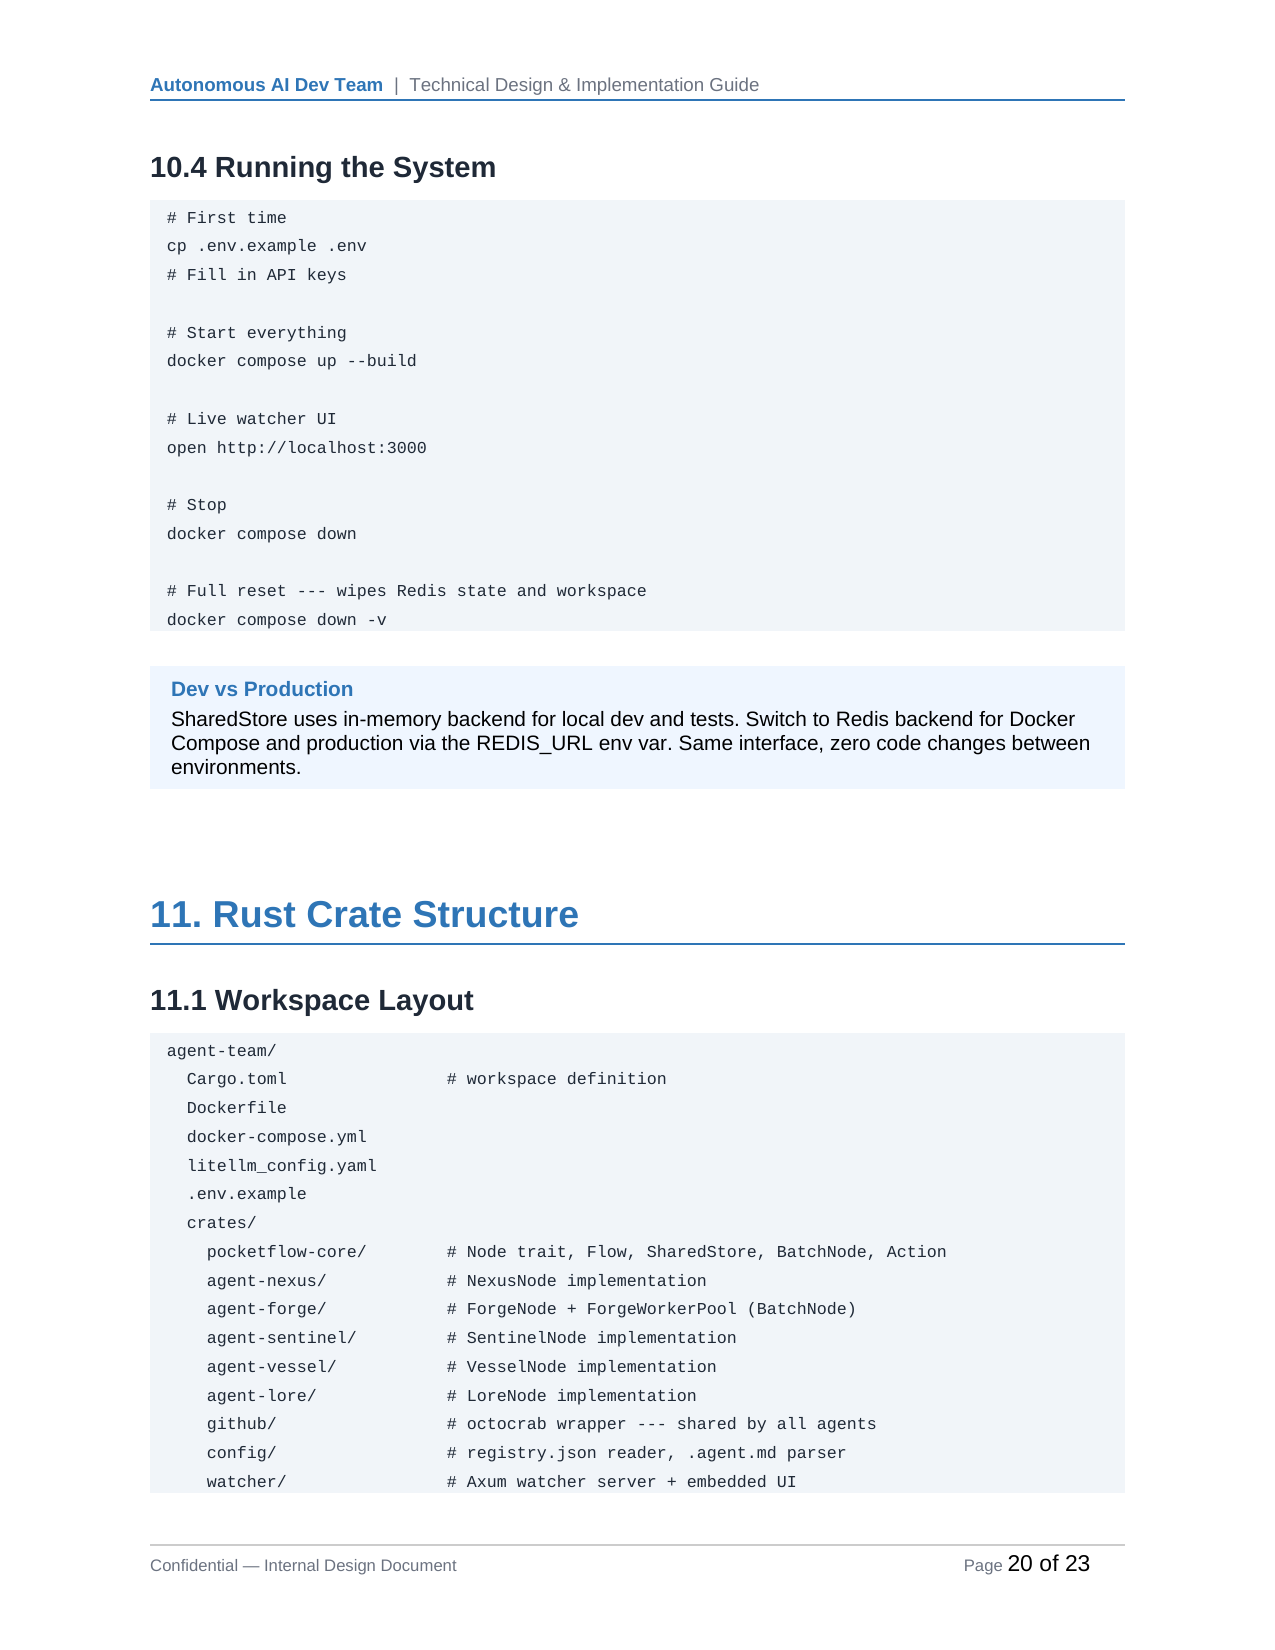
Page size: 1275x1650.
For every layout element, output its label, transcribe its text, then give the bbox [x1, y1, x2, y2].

table_cell [150, 459, 1125, 488]
table_cell agent-lore/ # LoreNode implementation [150, 1378, 1125, 1407]
subtitle 11.1 Workspace Layout [150, 983, 1125, 1016]
subtitle 11. Rust Crate Structure [150, 892, 1125, 943]
table_cell docker compose down -v [150, 603, 1125, 631]
table_cell # Stop [150, 488, 1125, 516]
table_cell Dockerfile [150, 1091, 1125, 1119]
table_cell .env.example [150, 1177, 1125, 1206]
table_cell # Live watcher UI [150, 401, 1125, 430]
table_cell agent-forge/ # ForgeNode + ForgeWorkerPool (BatchNode) [150, 1292, 1125, 1321]
table_cell agent-nexus/ # NexusNode implementation [150, 1263, 1125, 1292]
table_cell cp .env.example .env [150, 229, 1125, 258]
table_cell # Start everything [150, 315, 1125, 344]
table_header Dev vs Production SharedStore uses in-memory backend for local dev and tests. Switch to Redis backend for Docker Compose and production via the REDIS_URL env var. Same interface, zero code changes between environments. [150, 666, 1125, 789]
table_cell github/ # octocrab wrapper --- shared by all agents [150, 1407, 1125, 1436]
table_cell docker compose down [150, 516, 1125, 545]
table_cell docker compose up --build [150, 344, 1125, 373]
table_cell open http://localhost:3000 [150, 430, 1125, 459]
table_cell agent-sentinel/ # SentinelNode implementation [150, 1321, 1125, 1349]
subtitle 10.4 Running the System [150, 150, 1125, 183]
table_cell [150, 286, 1125, 315]
table_cell agent-vessel/ # VesselNode implementation [150, 1349, 1125, 1378]
table_cell config/ # registry.json reader, .agent.md parser [150, 1436, 1125, 1464]
table_cell [150, 545, 1125, 574]
table_cell docker-compose.yml [150, 1119, 1125, 1148]
table_cell [150, 373, 1125, 401]
table_cell crates/ [150, 1206, 1125, 1234]
table_cell # Fill in API keys [150, 258, 1125, 286]
table_cell watcher/ # Axum watcher server + embedded UI [150, 1464, 1125, 1493]
table_header agent-team/ [150, 1033, 1125, 1062]
table_cell pocketflow-core/ # Node trait, Flow, SharedStore, BatchNode, Action [150, 1234, 1125, 1263]
table_cell Cargo.toml # workspace definition [150, 1062, 1125, 1091]
table_header # First time [150, 200, 1125, 229]
table_cell # Full reset --- wipes Redis state and workspace [150, 574, 1125, 603]
table_cell litellm_config.yaml [150, 1148, 1125, 1177]
